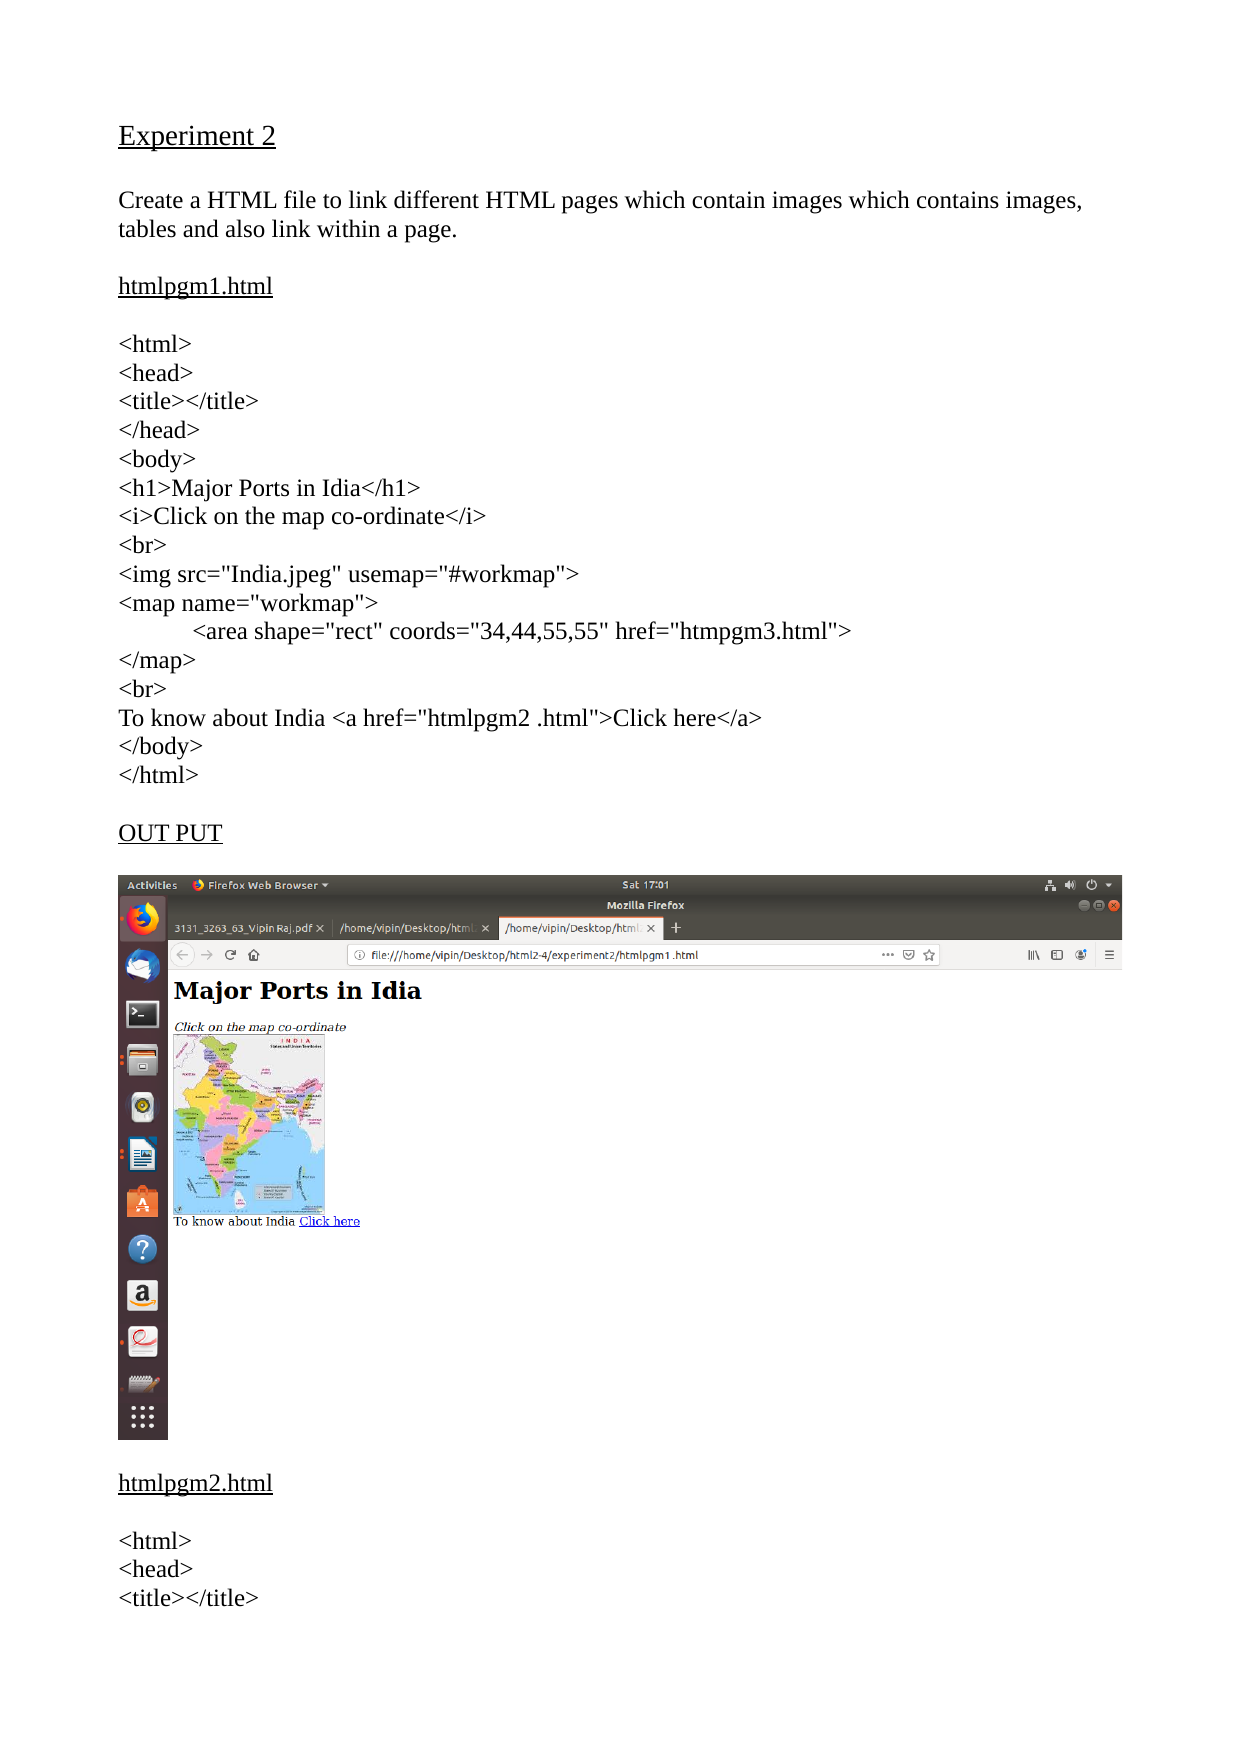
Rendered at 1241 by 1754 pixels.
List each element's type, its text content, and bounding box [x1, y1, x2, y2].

text Create a HTML file to link different HTML pages which contain images which contains images, tables and also link within a page. [118, 185, 1122, 243]
text <title></title> [118, 386, 1122, 415]
text <body> [118, 444, 1122, 473]
text </map> [118, 645, 1122, 674]
text <area shape="rect" coords="34,44,55,55" href="htmpgm3.html"> [118, 616, 1122, 645]
text htmlpgm2.html [118, 1468, 1122, 1497]
text <img src="India.jpeg" usemap="#workmap"> [118, 559, 1122, 588]
text <head> [118, 358, 1122, 386]
picture [118, 875, 1123, 1440]
text <html> [118, 329, 1122, 358]
text <title></title> [118, 1583, 1122, 1612]
text OUT PUT [118, 818, 1122, 846]
text </body> [118, 731, 1122, 760]
text <br> [118, 674, 1122, 703]
text To know about India <a href="htmlpgm2 .html">Click here</a> [118, 703, 1122, 731]
text <head> [118, 1554, 1122, 1583]
text Experiment 2 [118, 118, 1122, 152]
text </head> [118, 415, 1122, 444]
text <html> [118, 1526, 1122, 1554]
text </html> [118, 760, 1122, 789]
text <i>Click on the map co-ordinate</i> [118, 501, 1122, 530]
text <br> [118, 530, 1122, 559]
text <map name="workmap"> [118, 588, 1122, 616]
text htmlpgm1.html [118, 271, 1122, 300]
text <h1>Major Ports in Idia</h1> [118, 473, 1122, 501]
